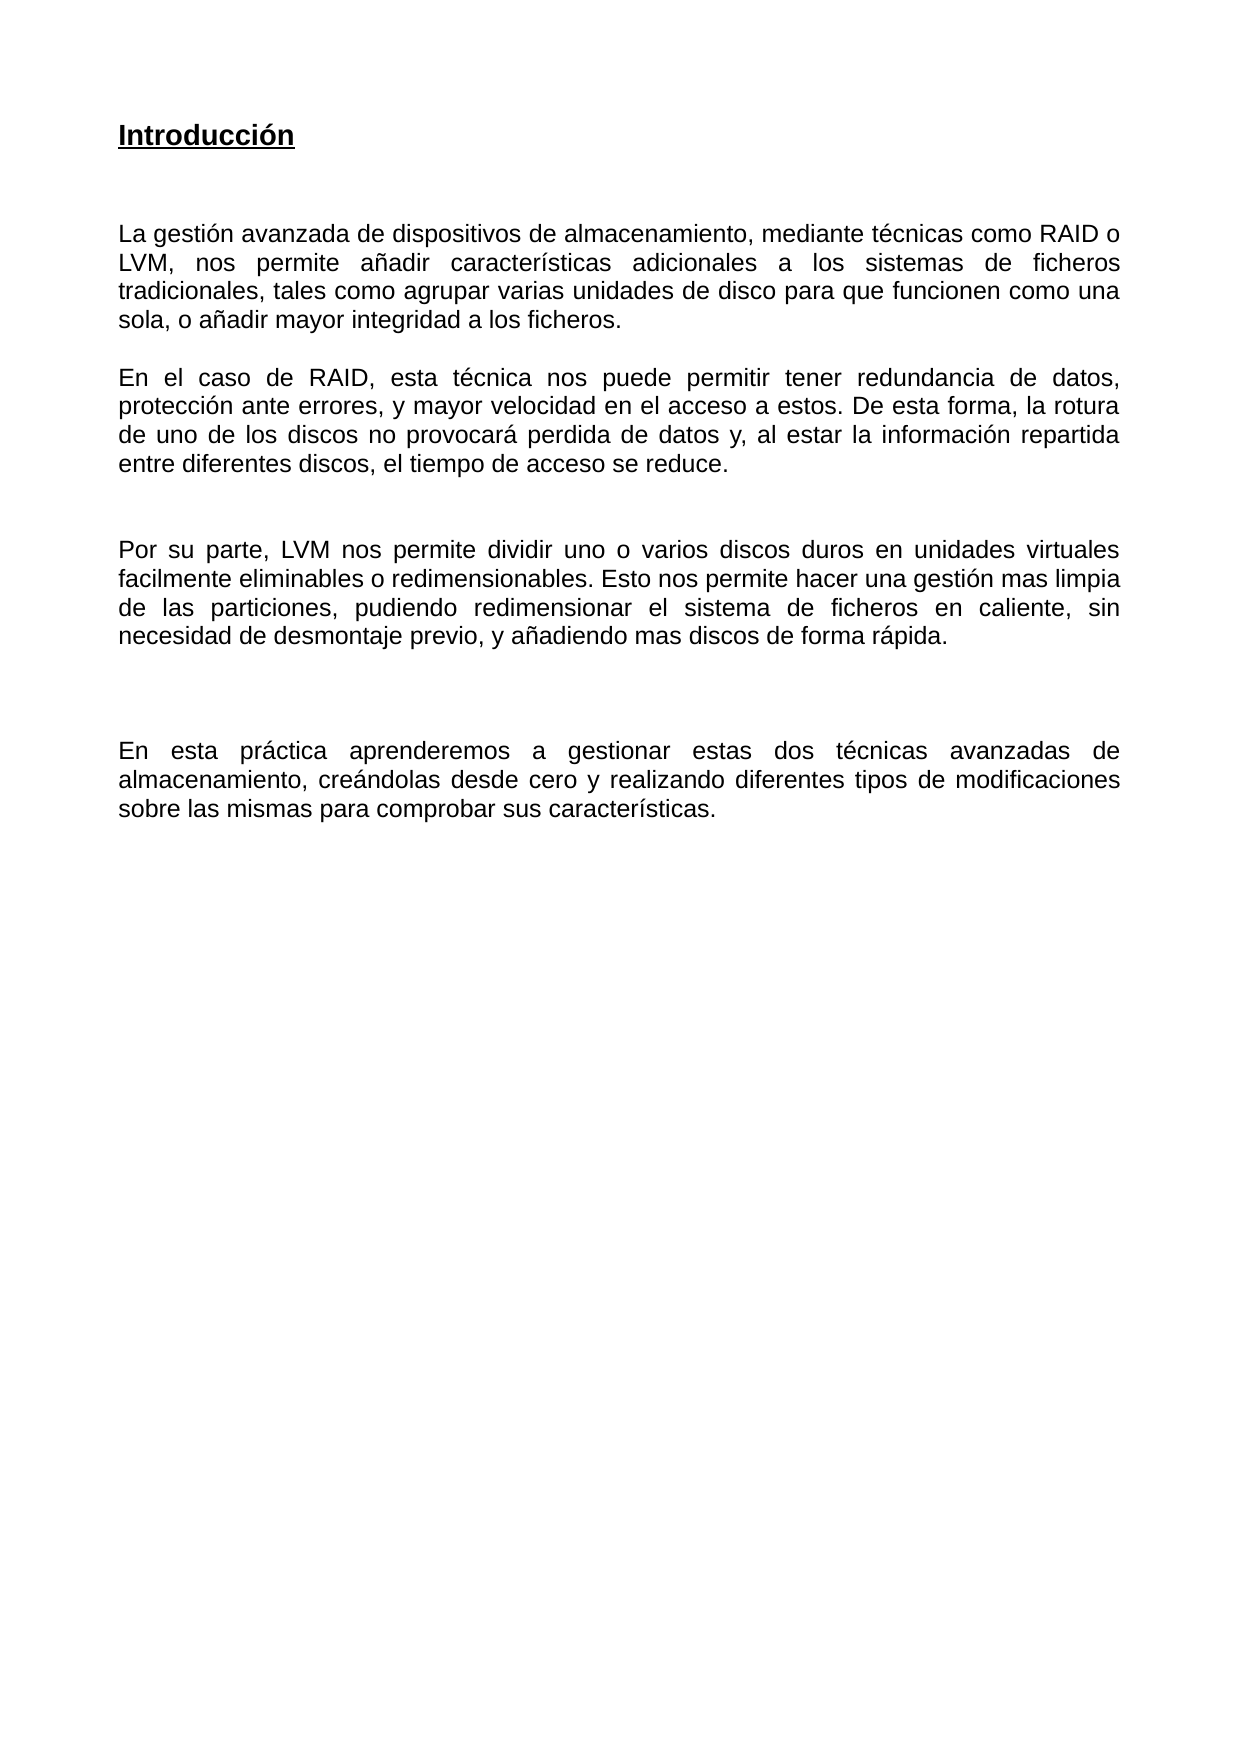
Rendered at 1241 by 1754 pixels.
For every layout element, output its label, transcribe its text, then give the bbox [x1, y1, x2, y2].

text En esta práctica aprenderemos a gestionar estas dos técnicas avanzadas de almacenamiento, creándolas desde cero y realizando diferentes tipos de modificaciones sobre las mismas para comprobar sus características. [118, 736, 1122, 822]
text Introducción [118, 118, 1122, 152]
text La gestión avanzada de dispositivos de almacenamiento, mediante técnicas como RAID o LVM, nos permite añadir características adicionales a los sistemas de ficheros tradicionales, tales como agrupar varias unidades de disco para que funcionen como una sola, o añadir mayor integridad a los ficheros. [118, 219, 1122, 334]
text En el caso de RAID, esta técnica nos puede permitir tener redundancia de datos, protección ante errores, y mayor velocidad en el acceso a estos. De esta forma, la rotura de uno de los discos no provocará perdida de datos y, al estar la información repartida entre diferentes discos, el tiempo de acceso se reduce. [118, 362, 1122, 477]
text Por su parte, LVM nos permite dividir uno o varios discos duros en unidades virtuales facilmente eliminables o redimensionables. Esto nos permite hacer una gestión mas limpia de las particiones, pudiendo redimensionar el sistema de ficheros en caliente, sin necesidad de desmontaje previo, y añadiendo mas discos de forma rápida. [118, 535, 1122, 650]
